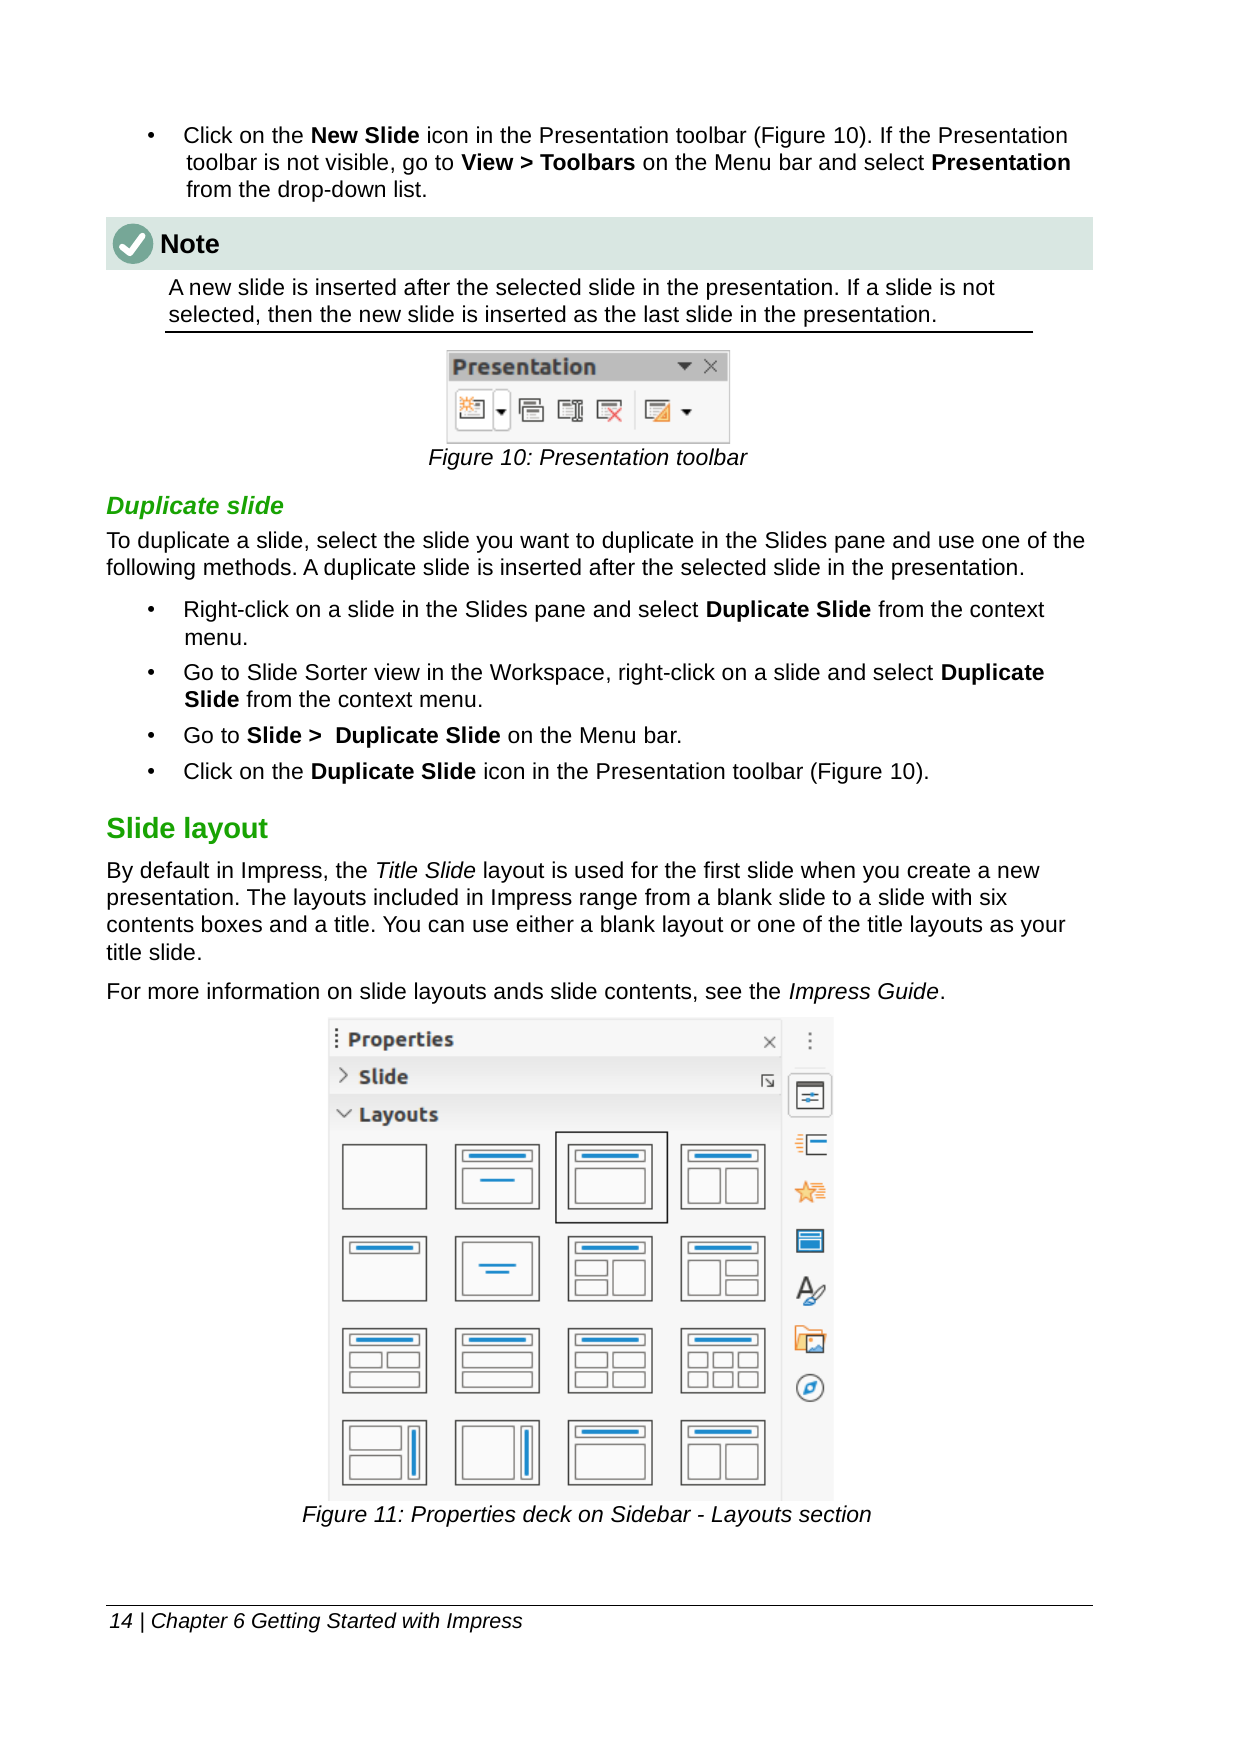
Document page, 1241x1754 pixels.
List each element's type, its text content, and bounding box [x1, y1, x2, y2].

list Go to Slide Sorter view in the Workspace, right-click on a slide and select Duplicate Slide from the context menu. [144, 656, 1093, 713]
text A new slide is inserted after the selected slide in the presentation. If a slide is not selected, then the new slide is inserted as the last slide in the presentation. [165, 270, 1033, 331]
picture [327, 1017, 834, 1501]
list Go to Slide > Duplicate Slide on the Menu bar. [144, 719, 1093, 749]
text To duplicate a slide, select the slide you want to duplicate in the Slides pane and use one of the following methods. A duplicate slide is inserted after the selected slide in the presentation. [106, 526, 1093, 580]
list Right-click on a slide in the Slides pane and select Duplicate Slide from the context menu. [144, 593, 1093, 650]
subtitle Duplicate slide [106, 491, 1093, 520]
picture [446, 350, 731, 444]
text By default in Impress, the Title Slide layout is used for the first slide when you create a new presentation. The layouts included in Impress range from a blank slide to a slide with six contents boxes and a title. You can use either a blank layout or one of the title layouts as your title slide. [106, 857, 1093, 965]
subtitle Note [106, 217, 1093, 270]
text For more information on slide layouts ands slide contents, see the Impress Guide. [106, 977, 1093, 1004]
list Click on the New Slide icon in the Presentation toolbar (Figure 10). If the Presentation toolbar is not visible, go to View > Toolbars on the Menu bar and select Presentation from the drop-down list. [144, 118, 1093, 205]
text Figure 11: Properties deck on Sidebar - Layouts section [302, 1017, 897, 1527]
list Click on the Duplicate Slide icon in the Presentation toolbar (Figure 10). [144, 755, 1093, 788]
subtitle Slide layout [106, 811, 1093, 845]
text Figure 10: Presentation toolbar [428, 350, 771, 471]
